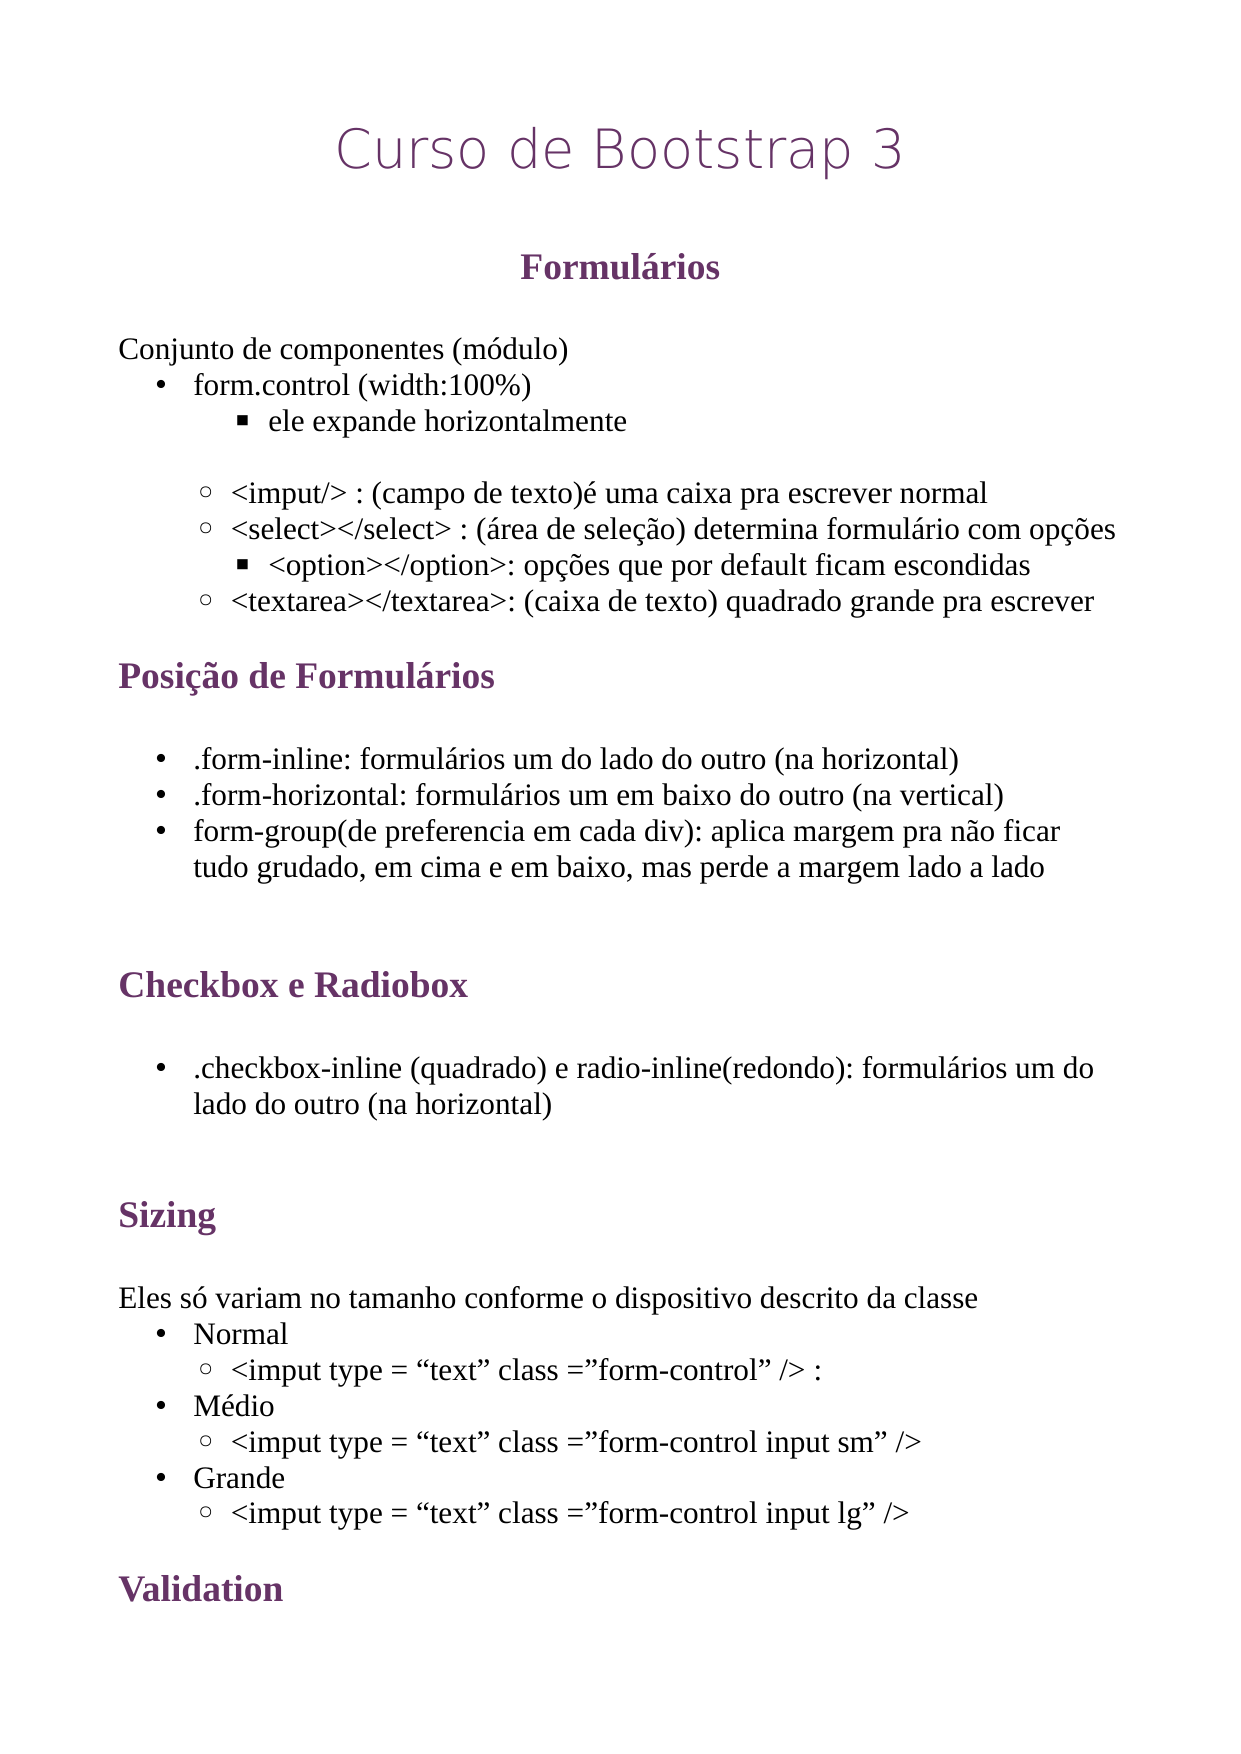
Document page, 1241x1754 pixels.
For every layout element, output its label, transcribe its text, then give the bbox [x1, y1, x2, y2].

text Sizing [118, 1193, 1122, 1236]
list <select></select> : (área de seleção) determina formulário com opções [193, 510, 1122, 546]
text Formulários [118, 244, 1122, 287]
list <option></option>: opções que por default ficam escondidas [231, 546, 1122, 582]
list form.control (width:100%) [156, 366, 1122, 402]
list .form-inline: formulários um do lado do outro (na horizontal) [156, 740, 1122, 776]
list Médio [156, 1387, 1122, 1423]
list Normal [156, 1315, 1122, 1351]
list .checkbox-inline (quadrado) e radio-inline(redondo): formulários um do lado do outro (na horizontal) [156, 1049, 1122, 1121]
list form-group(de preferencia em cada div): aplica margem pra não ficar tudo grudado, em cima e em baixo, mas perde a margem lado a lado [156, 812, 1122, 884]
text Posição de Formulários [118, 654, 1122, 697]
text Checkbox e Radiobox [118, 963, 1122, 1006]
list <imput type = “text” class =”form-control” /> : [193, 1351, 1122, 1387]
list <imput type = “text” class =”form-control input sm” /> [193, 1423, 1122, 1459]
list .form-horizontal: formulários um em baixo do outro (na vertical) [156, 776, 1122, 812]
list <textarea></textarea>: (caixa de texto) quadrado grande pra escrever [193, 582, 1122, 618]
text Curso de Bootstrap 3 [118, 118, 1122, 181]
list ele expande horizontalmente [231, 402, 1122, 438]
list Grande [156, 1459, 1122, 1495]
text Eles só variam no tamanho conforme o dispositivo descrito da classe [118, 1279, 1122, 1315]
list <imput type = “text” class =”form-control input lg” /> [193, 1495, 1122, 1531]
text Conjunto de componentes (módulo) [118, 330, 1122, 366]
text Validation [118, 1567, 1122, 1610]
list <imput/> : (campo de texto)é uma caixa pra escrever normal [193, 474, 1122, 510]
